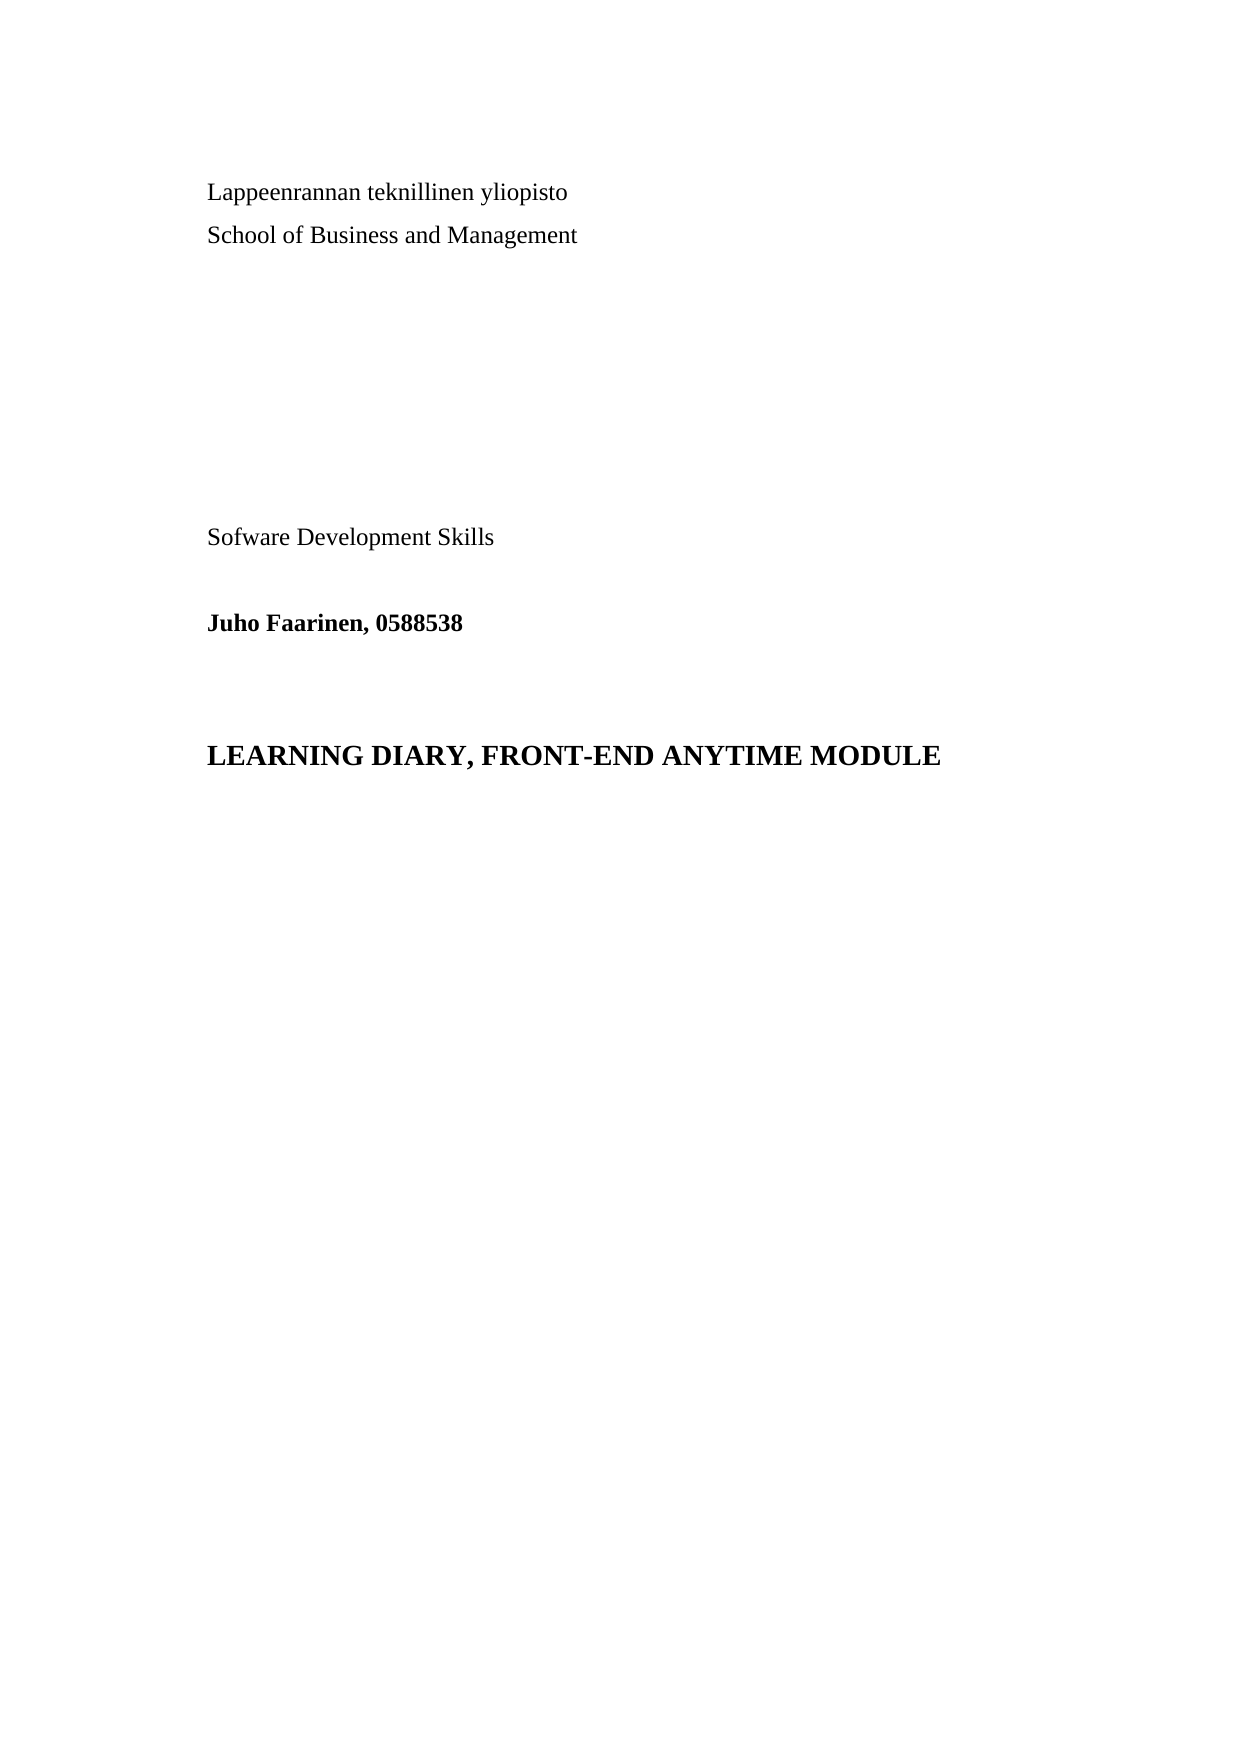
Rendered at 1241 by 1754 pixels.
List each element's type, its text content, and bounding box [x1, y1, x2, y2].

title Sofware Development Skills [207, 522, 1122, 551]
title LEARNING DIARY, FRONT-END ANYTIME MODULE [207, 738, 1122, 771]
title School of Business and Management [207, 220, 1122, 249]
title Juho Faarinen, 0588538 [207, 608, 1122, 637]
title Lappeenrannan teknillinen yliopisto [207, 177, 1122, 206]
